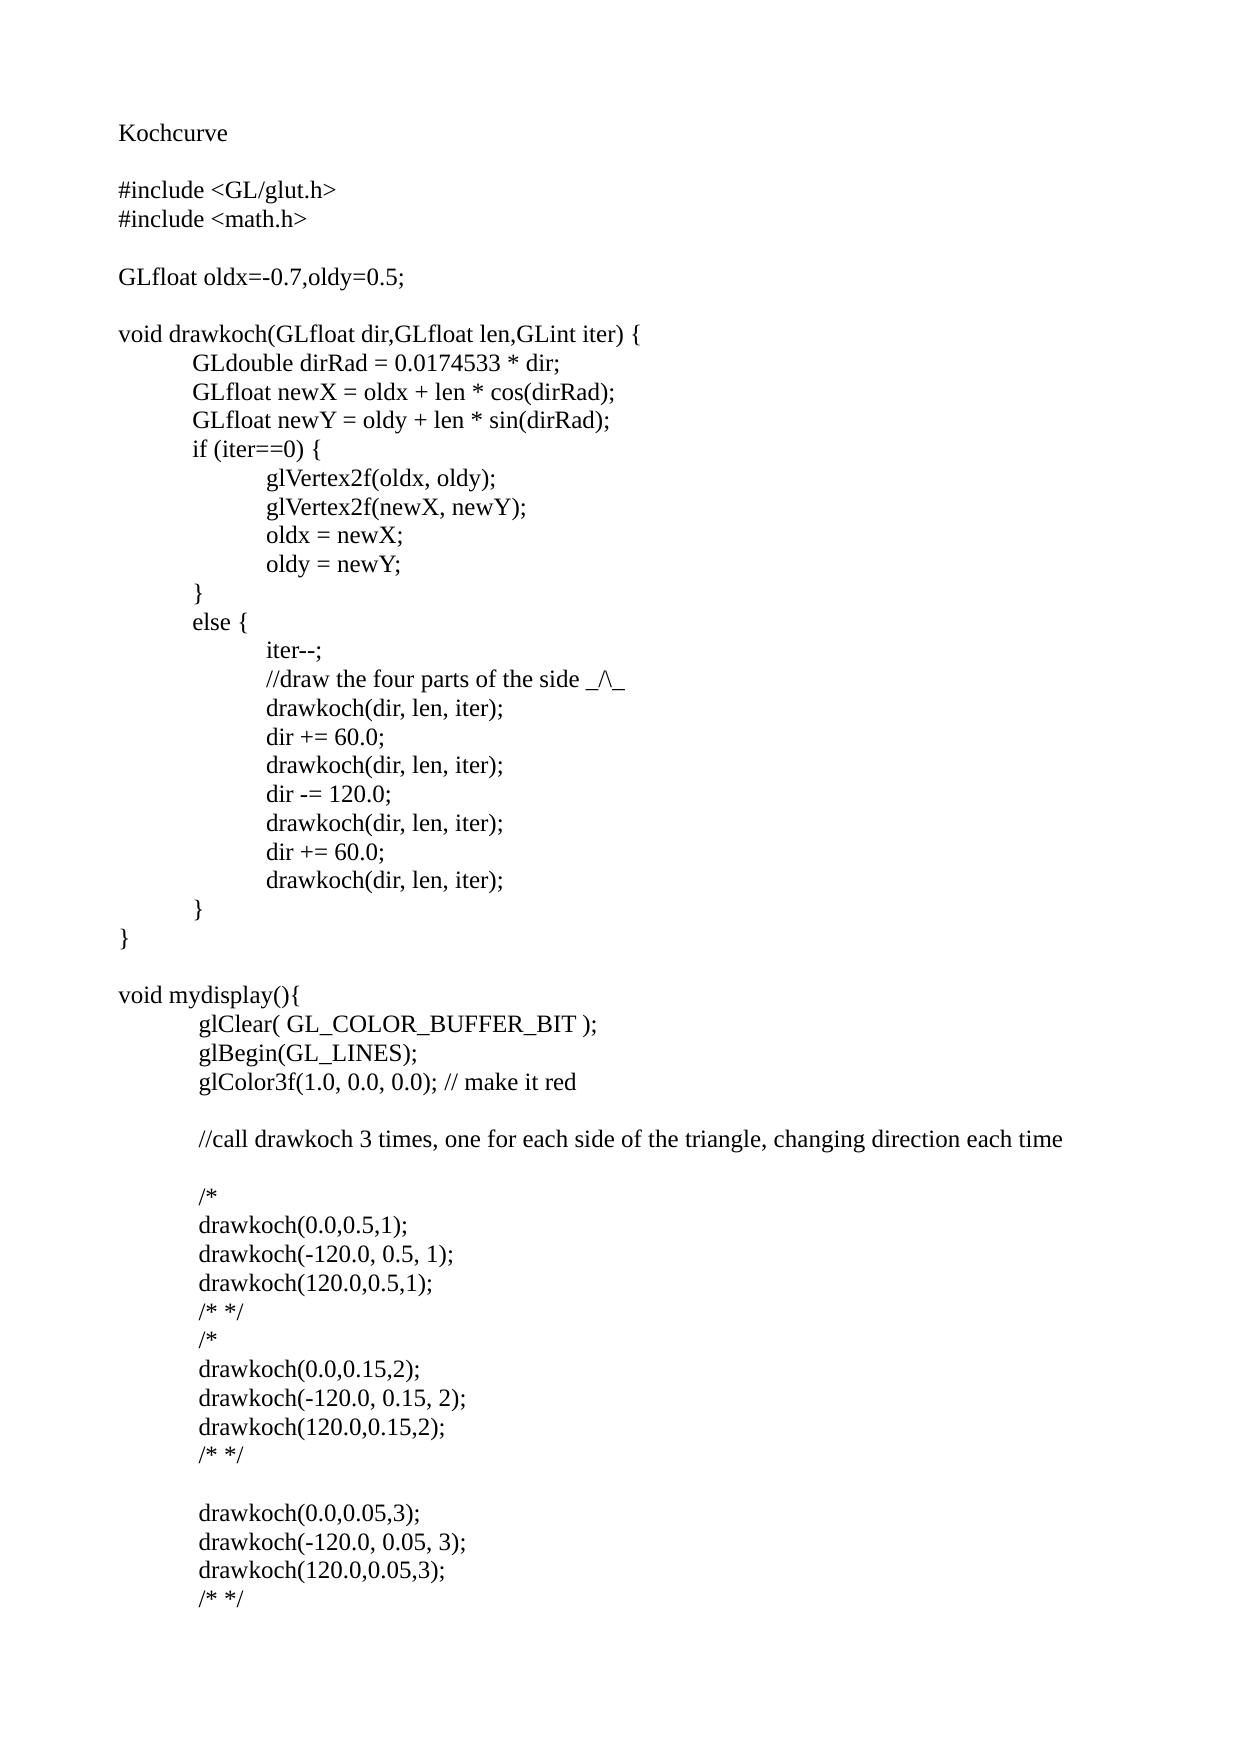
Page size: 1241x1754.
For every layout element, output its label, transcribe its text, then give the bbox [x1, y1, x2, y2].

text /* */ [118, 1584, 1122, 1613]
text glVertex2f(oldx, oldy); [118, 463, 1122, 492]
text drawkoch(0.0,0.05,3); [118, 1498, 1122, 1527]
text oldy = newY; [118, 549, 1122, 578]
text } [118, 894, 1122, 923]
text /* */ [118, 1441, 1122, 1469]
text GLfloat newY = oldy + len * sin(dirRad); [118, 406, 1122, 434]
text void drawkoch(GLfloat dir,GLfloat len,GLint iter) { [118, 319, 1122, 348]
text drawkoch(dir, len, iter); [118, 866, 1122, 894]
text //call drawkoch 3 times, one for each side of the triangle, changing direction each time [118, 1124, 1122, 1153]
text glColor3f(1.0, 0.0, 0.0); // make it red [118, 1067, 1122, 1096]
text drawkoch(-120.0, 0.15, 2); [118, 1383, 1122, 1412]
text iter--; [118, 636, 1122, 664]
text drawkoch(120.0,0.05,3); [118, 1556, 1122, 1584]
text oldx = newX; [118, 521, 1122, 549]
text dir += 60.0; [118, 722, 1122, 751]
text GLfloat newX = oldx + len * cos(dirRad); [118, 377, 1122, 406]
text /* [118, 1326, 1122, 1354]
text drawkoch(120.0,0.5,1); [118, 1268, 1122, 1297]
text GLfloat oldx=-0.7,oldy=0.5; [118, 262, 1122, 291]
text Kochcurve [118, 118, 1122, 147]
text void mydisplay(){ [118, 981, 1122, 1009]
text /* */ [118, 1297, 1122, 1326]
text drawkoch(120.0,0.15,2); [118, 1412, 1122, 1441]
text glBegin(GL_LINES); [118, 1038, 1122, 1067]
text drawkoch(-120.0, 0.05, 3); [118, 1527, 1122, 1556]
text glVertex2f(newX, newY); [118, 492, 1122, 521]
text //draw the four parts of the side _/\_ [118, 664, 1122, 693]
text drawkoch(0.0,0.5,1); [118, 1211, 1122, 1239]
text /* [118, 1182, 1122, 1211]
text drawkoch(-120.0, 0.5, 1); [118, 1239, 1122, 1268]
text #include <math.h> [118, 204, 1122, 233]
text } [118, 923, 1122, 952]
text if (iter==0) { [118, 434, 1122, 463]
text drawkoch(dir, len, iter); [118, 808, 1122, 837]
text #include <GL/glut.h> [118, 176, 1122, 204]
text dir -= 120.0; [118, 779, 1122, 808]
text dir += 60.0; [118, 837, 1122, 866]
text } [118, 578, 1122, 607]
text drawkoch(dir, len, iter); [118, 751, 1122, 779]
text glClear( GL_COLOR_BUFFER_BIT ); [118, 1009, 1122, 1038]
text else { [118, 607, 1122, 636]
text GLdouble dirRad = 0.0174533 * dir; [118, 348, 1122, 377]
text drawkoch(dir, len, iter); [118, 693, 1122, 722]
text drawkoch(0.0,0.15,2); [118, 1354, 1122, 1383]
